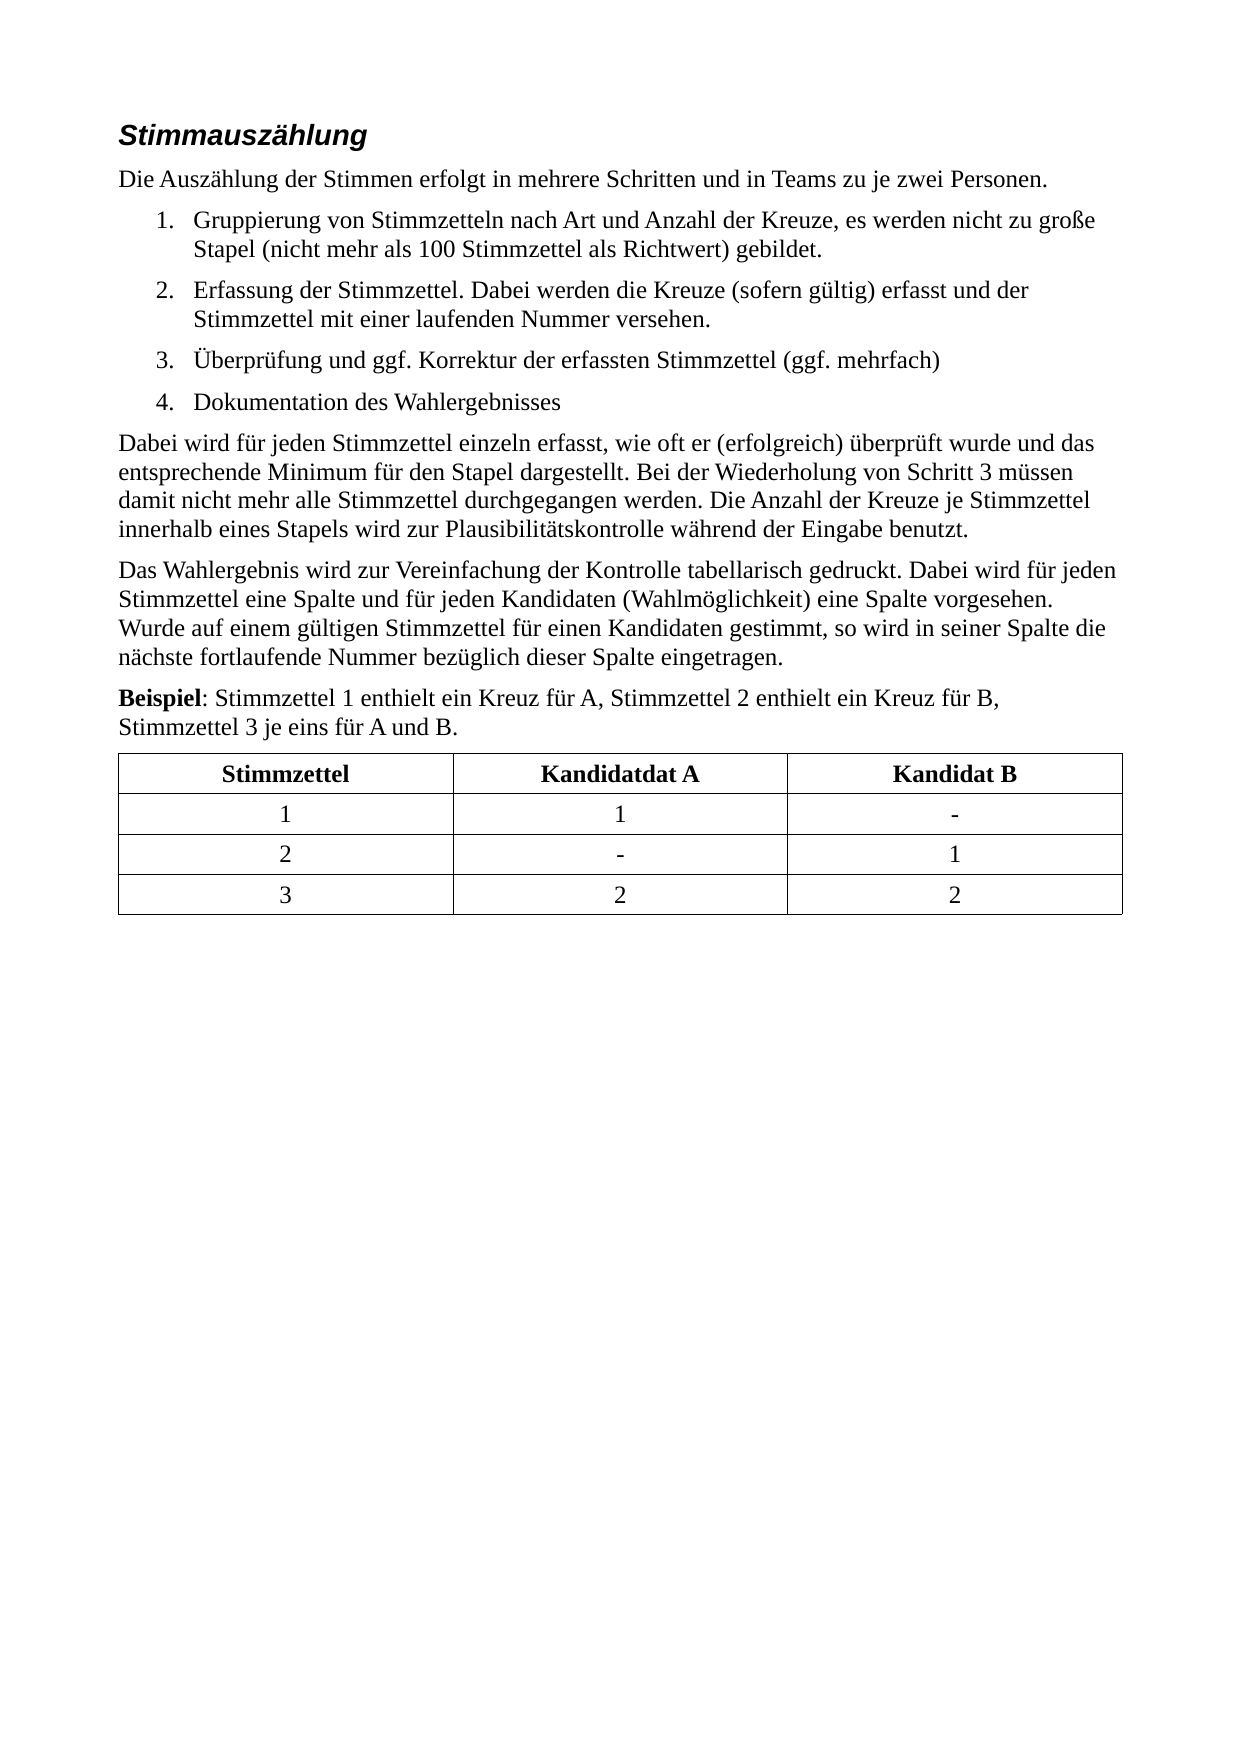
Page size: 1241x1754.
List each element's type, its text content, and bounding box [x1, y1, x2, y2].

table_cell 1 [454, 794, 787, 833]
table_cell 2 [454, 875, 787, 914]
table_cell 3 [119, 875, 453, 914]
table_header Stimmzettel [119, 754, 453, 793]
list Erfassung der Stimmzettel. Dabei werden die Kreuze (sofern gültig) erfasst und der Stimmzettel mit einer laufenden Nummer versehen. [156, 275, 1122, 333]
table_header Kandidat B [788, 754, 1122, 793]
table_cell 2 [119, 835, 453, 874]
list Dokumentation des Wahlergebnisses [156, 387, 1122, 415]
table_cell - [788, 794, 1122, 833]
table_cell 2 [788, 875, 1122, 914]
list Überprüfung und ggf. Korrektur der erfassten Stimmzettel (ggf. mehrfach) [156, 345, 1122, 374]
text Das Wahlergebnis wird zur Vereinfachung der Kontrolle tabellarisch gedruckt. Dabei wird für jeden Stimmzettel eine Spalte und für jeden Kandidaten (Wahlmöglichkeit) eine Spalte vorgesehen. Wurde auf einem gültigen Stimmzettel für einen Kandidaten gestimmt, so wird in seiner Spalte die nächste fortlaufende Nummer bezüglich dieser Spalte eingetragen. [118, 555, 1122, 670]
table_cell - [454, 835, 787, 874]
table_cell 1 [788, 835, 1122, 874]
table_cell 1 [119, 794, 453, 833]
table_header Kandidatdat A [454, 754, 787, 793]
text Beispiel: Stimmzettel 1 enthielt ein Kreuz für A, Stimmzettel 2 enthielt ein Kreuz für B, Stimmzettel 3 je eins für A und B. [118, 683, 1122, 740]
text Dabei wird für jeden Stimmzettel einzeln erfasst, wie oft er (erfolgreich) überprüft wurde und das entsprechende Minimum für den Stapel dargestellt. Bei der Wiederholung von Schritt 3 müssen damit nicht mehr alle Stimmzettel durchgegangen werden. Die Anzahl der Kreuze je Stimmzettel innerhalb eines Stapels wird zur Plausibilitätskontrolle während der Eingabe benutzt. [118, 428, 1122, 543]
text Die Auszählung der Stimmen erfolgt in mehrere Schritten und in Teams zu je zwei Personen. [118, 164, 1122, 193]
list Gruppierung von Stimmzetteln nach Art und Anzahl der Kreuze, es werden nicht zu große Stapel (nicht mehr als 100 Stimmzettel als Richtwert) gebildet. [156, 205, 1122, 263]
subtitle Stimmauszählung [118, 118, 1122, 152]
